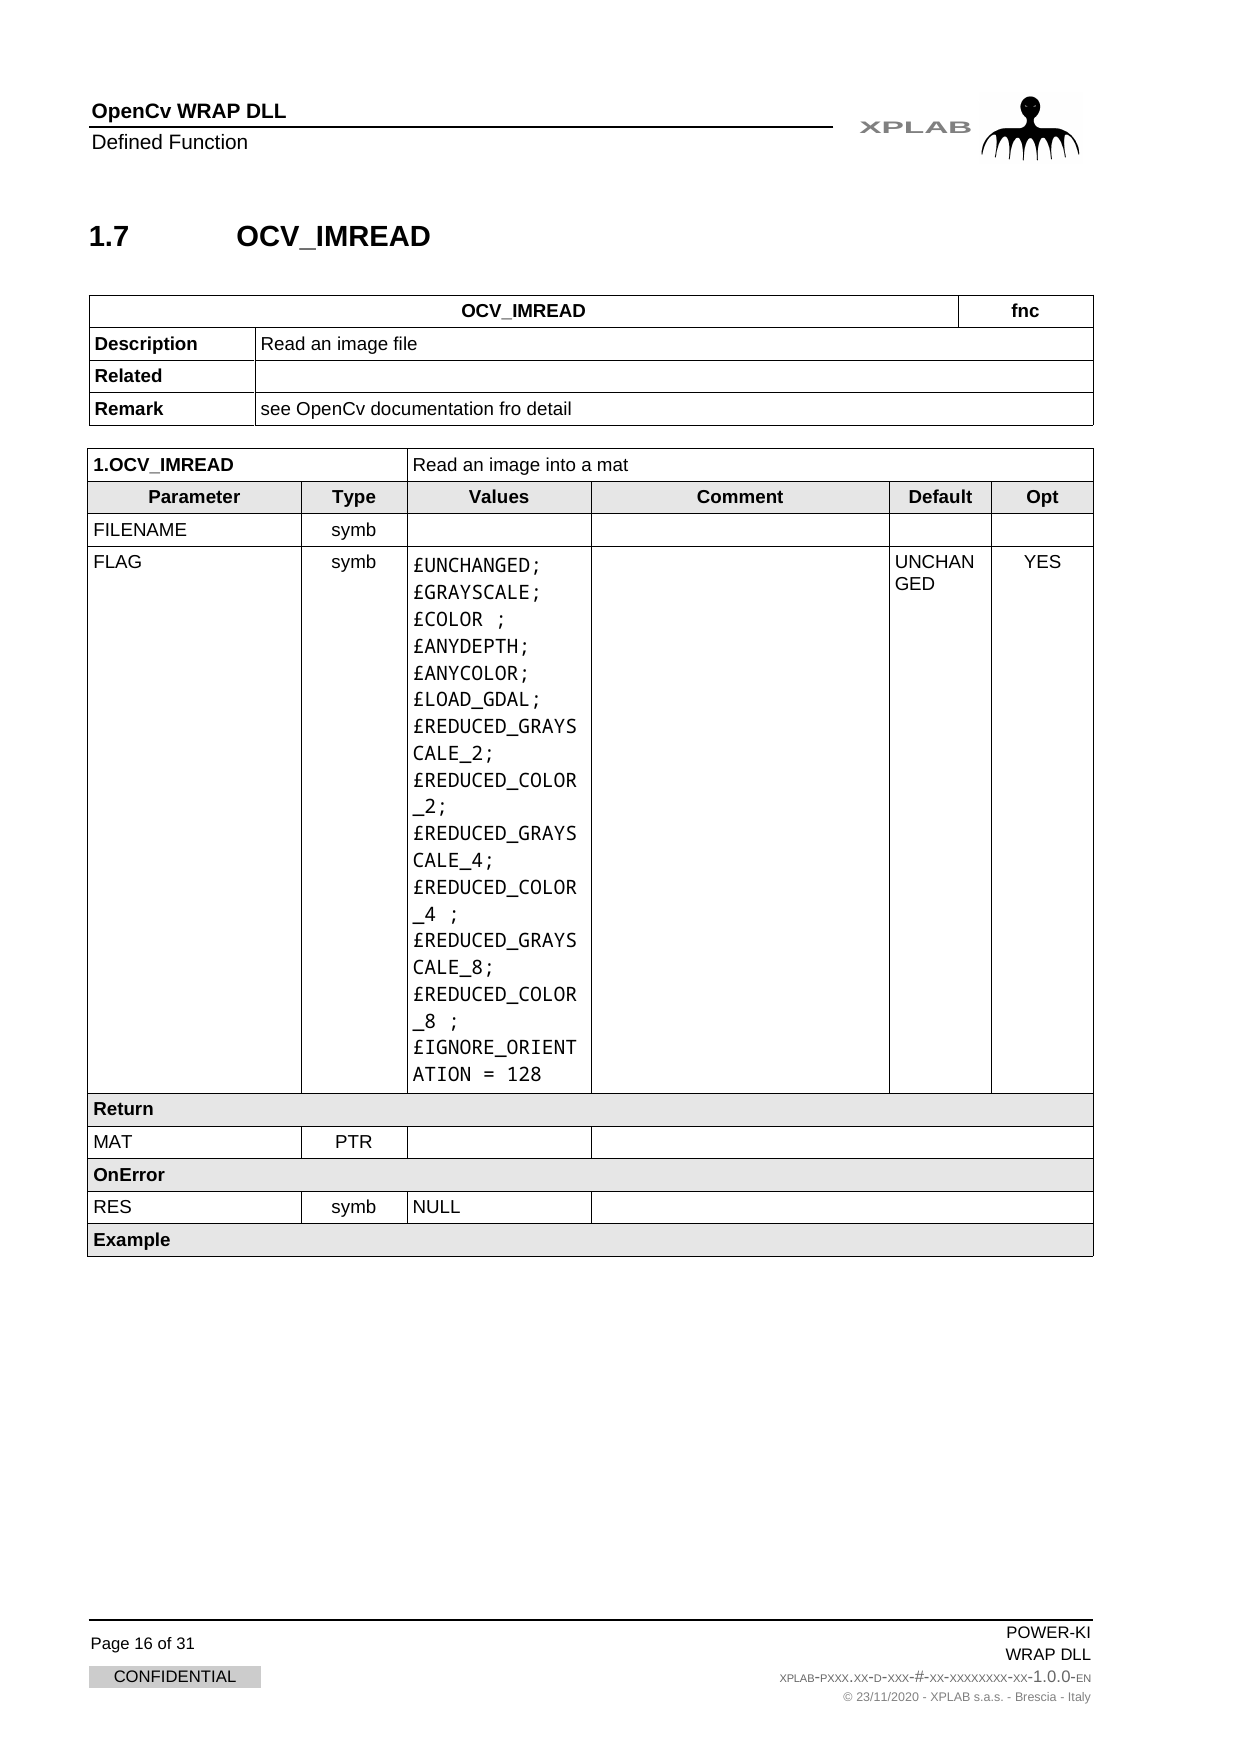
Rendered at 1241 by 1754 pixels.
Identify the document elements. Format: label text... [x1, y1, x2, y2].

table_header OCV_IMREAD [90, 296, 958, 327]
table_cell Type [302, 482, 407, 513]
table_cell symb [302, 547, 407, 1093]
table_cell FILENAME [88, 514, 301, 546]
table_cell Parameter [88, 482, 301, 513]
table_cell Description [90, 328, 254, 360]
table_cell [592, 547, 889, 1093]
table_cell Related [90, 361, 254, 392]
subtitle OCV_IMREAD [88, 220, 1093, 252]
table_cell NULL [408, 1192, 591, 1223]
table_cell FLAG [88, 547, 301, 1093]
table_cell [992, 514, 1093, 546]
table_cell symb [302, 514, 407, 546]
table_header 1.OCV_IMREAD [88, 449, 407, 481]
table_cell [256, 361, 1093, 392]
table_cell Example [88, 1224, 1093, 1256]
table_cell OnError [88, 1159, 1093, 1191]
table_header fnc [959, 296, 1093, 327]
table_cell [890, 514, 991, 546]
table_cell Remark [90, 393, 254, 425]
table_cell [592, 1127, 1093, 1158]
table_cell Read an image file [256, 328, 1093, 360]
table_cell UNCHANGED [890, 547, 991, 1093]
table_cell RES [88, 1192, 301, 1223]
table_cell Comment [592, 482, 889, 513]
table_cell [592, 514, 889, 546]
table_cell MAT [88, 1127, 301, 1158]
table_header Read an image into a mat [408, 449, 1093, 481]
picture [978, 92, 1083, 164]
table_cell [408, 514, 591, 546]
table_cell PTR [302, 1127, 407, 1158]
table_cell [408, 1127, 591, 1158]
table_cell YES [992, 547, 1093, 1093]
table_cell Opt [992, 482, 1093, 513]
table_cell Return [88, 1094, 1093, 1126]
table_cell [592, 1192, 1093, 1223]
table_cell see OpenCv documentation fro detail [256, 393, 1093, 425]
table_cell symb [302, 1192, 407, 1223]
table_cell Default [890, 482, 991, 513]
table_cell £UNCHANGED; £GRAYSCALE; £COLOR ; £ANYDEPTH; £ANYCOLOR; £LOAD_GDAL; £REDUCED_GRAYSCALE_2; £REDUCED_COLOR_2; £REDUCED_GRAYSCALE_4; £REDUCED_COLOR_4 ; £REDUCED_GRAYSCALE_8; £REDUCED_COLOR_8 ; £IGNORE_ORIENTATION = 128 [408, 547, 591, 1093]
table_cell Values [408, 482, 591, 513]
